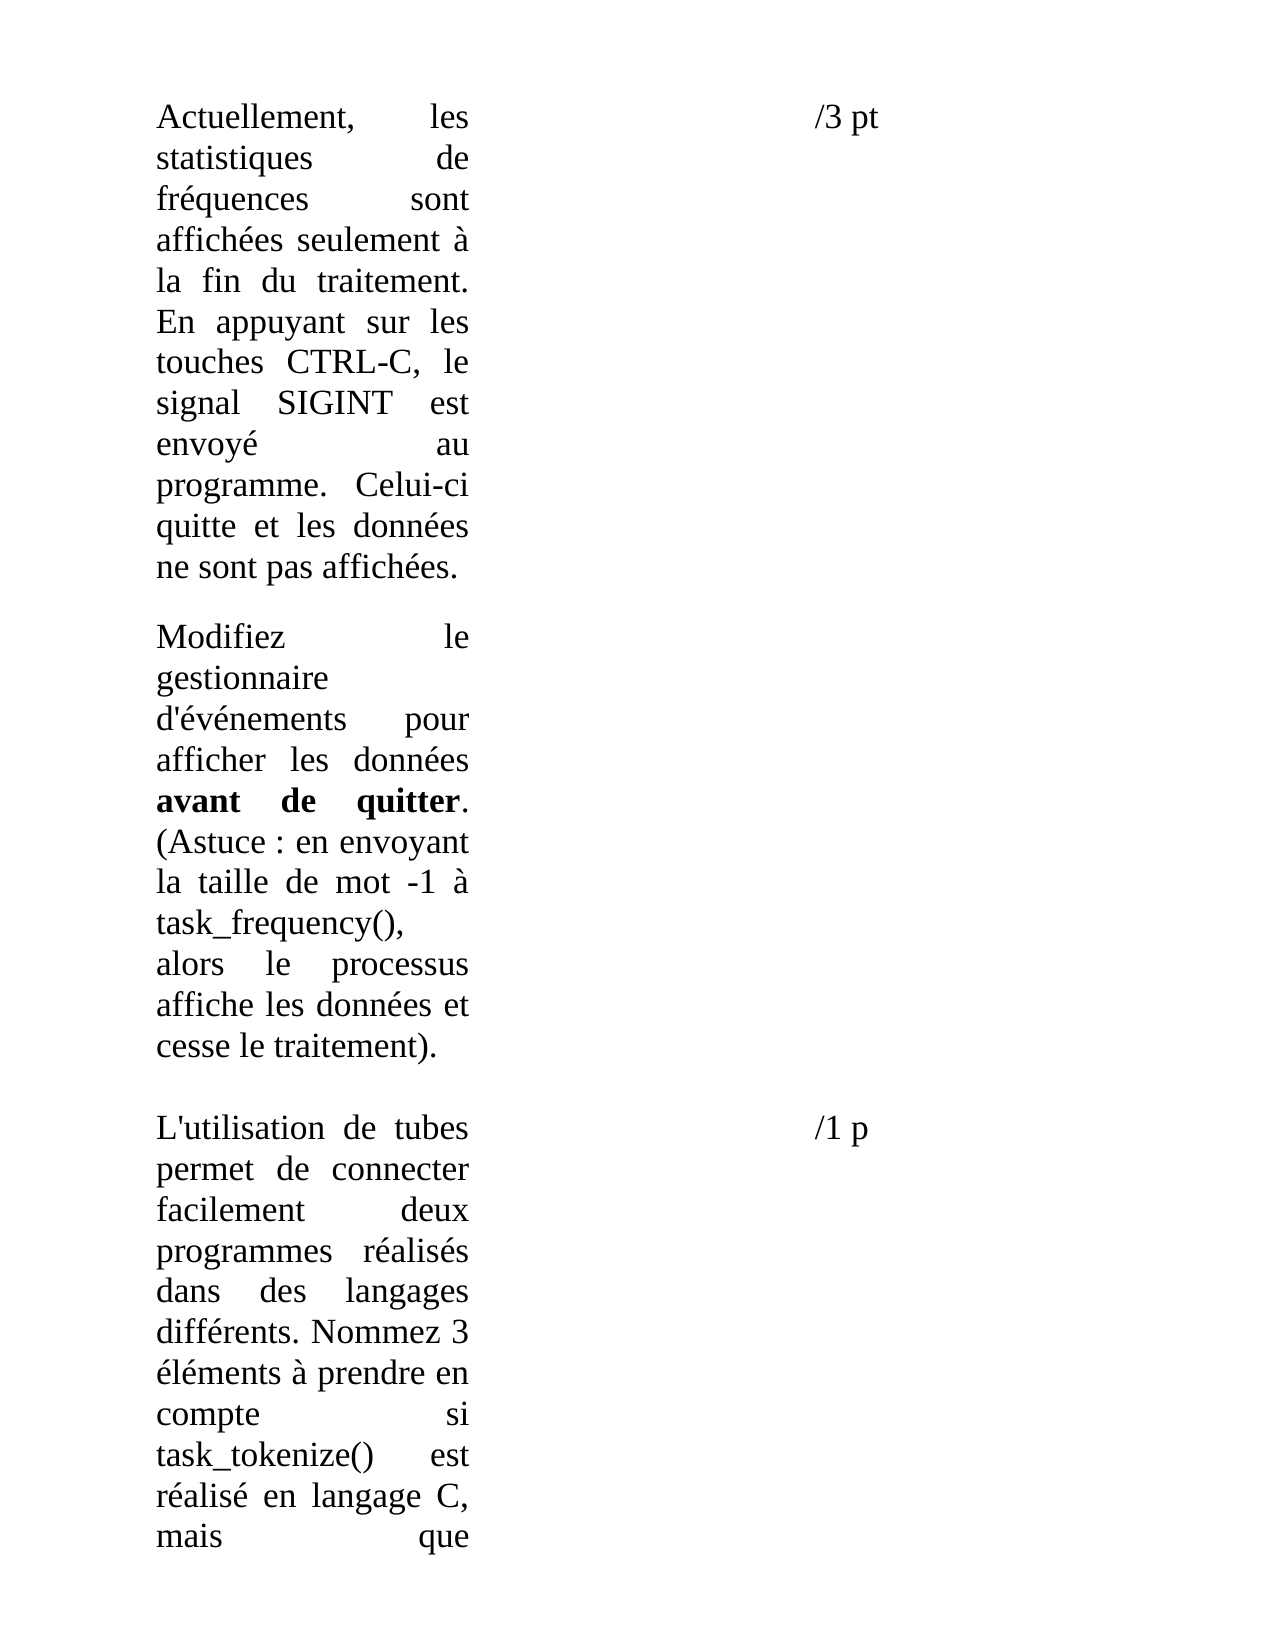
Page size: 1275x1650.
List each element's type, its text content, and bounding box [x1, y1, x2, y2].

table_cell [475, 75, 800, 1086]
table_cell /3 pt [800, 75, 1125, 1086]
table_cell [475, 1086, 800, 1561]
table_cell Actuellement, les statistiques de fréquences sont affichées seulement à la fin du traitement. En appuyant sur les touches CTRL-C, le signal SIGINT est envoyé au programme. Celui-ci quitte et les données ne sont pas affichées. Modifiez le gestionnaire d'événements pour afficher les données avant de quitter. (Astuce : en envoyant la taille de mot -1 à task_frequency(), alors le processus affiche les données et cesse le traitement). [150, 75, 475, 1086]
table_cell L'utilisation de tubes permet de connecter facilement deux programmes réalisés dans des langages différents. Nommez 3 éléments à prendre en compte si task_tokenize() est réalisé en langage C, mais que [150, 1086, 475, 1561]
table_cell /1 p [800, 1086, 1125, 1561]
